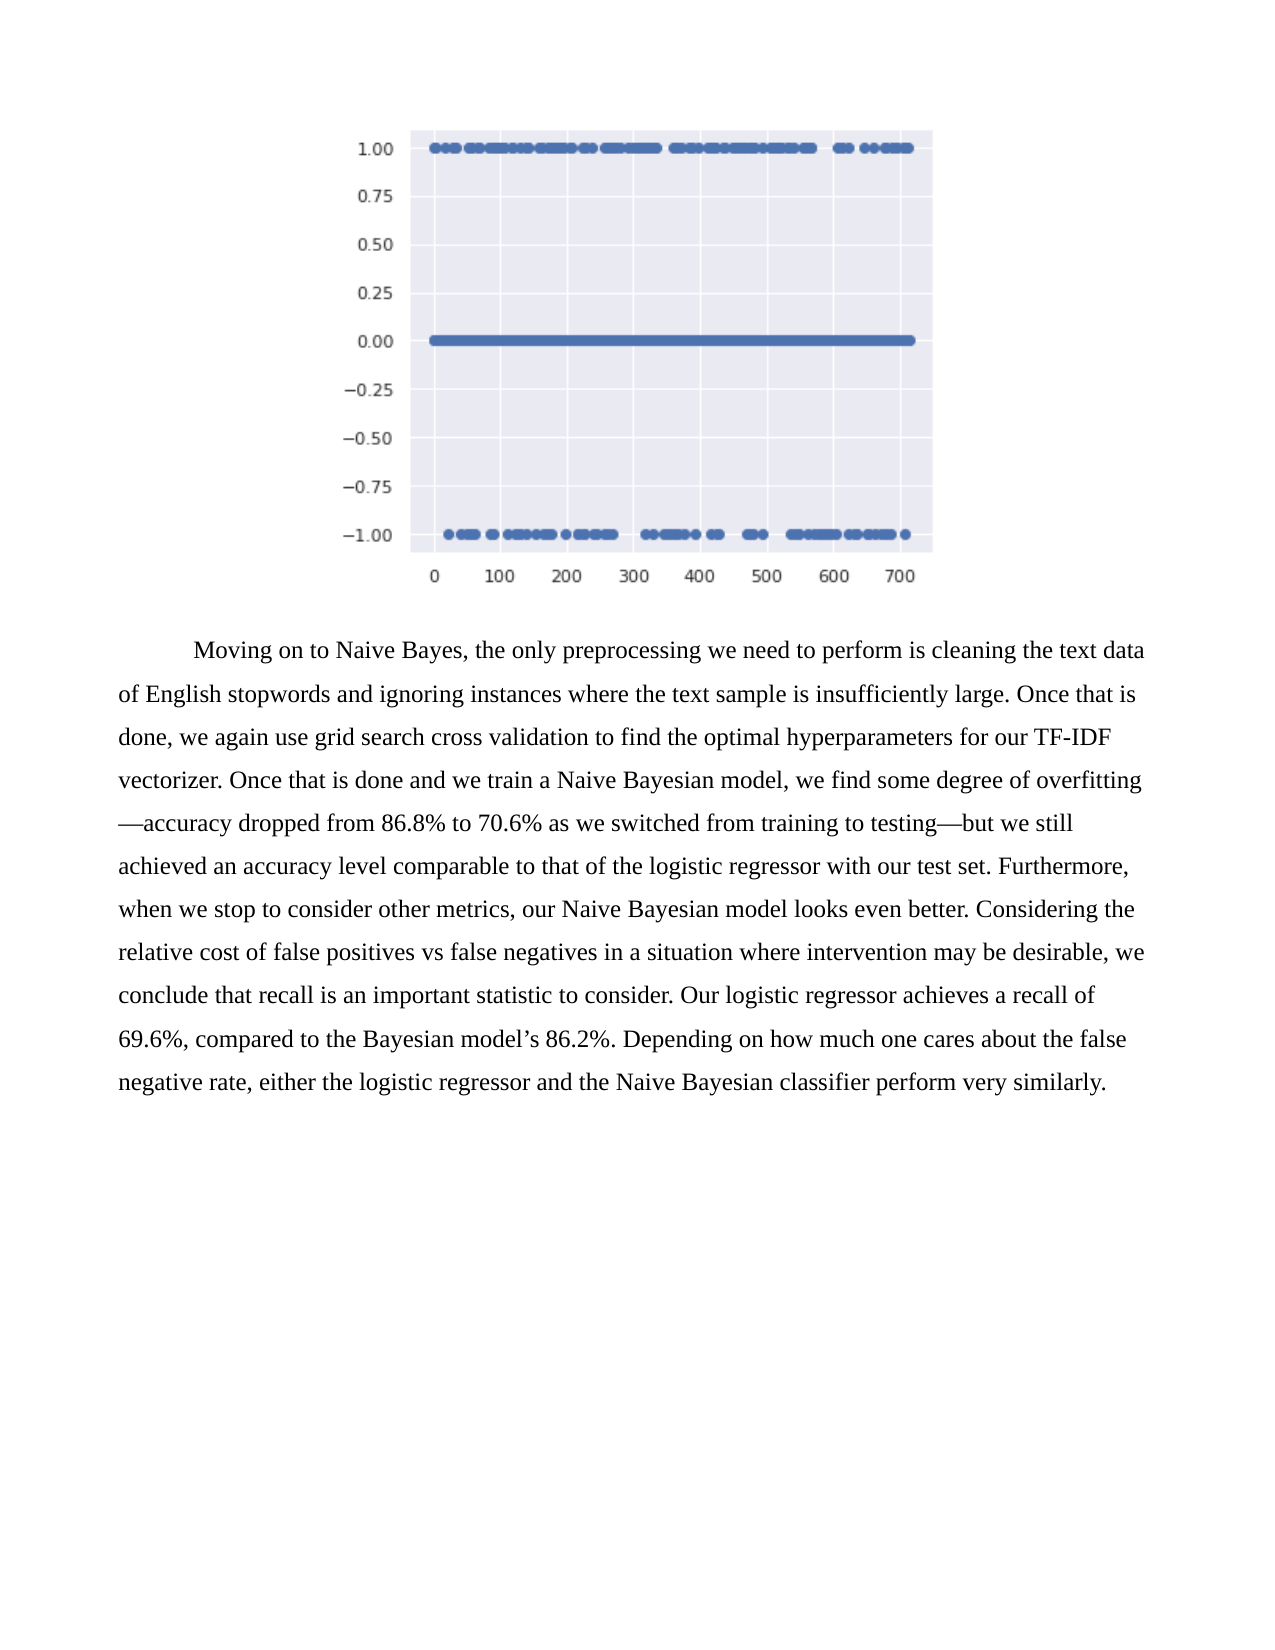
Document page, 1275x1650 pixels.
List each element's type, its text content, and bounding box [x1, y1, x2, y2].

text Moving on to Naive Bayes, the only preprocessing we need to perform is cleaning the text data of English stopwords and ignoring instances where the text sample is insufficiently large. Once that is done, we again use grid search cross validation to find the optimal hyperparameters for our TF-IDF vectorizer. Once that is done and we train a Naive Bayesian model, we find some degree of overfitting—accuracy dropped from 86.8% to 70.6% as we switched from training to testing—but we still achieved an accuracy level comparable to that of the logistic regressor with our test set. Furthermore, when we stop to consider other metrics, our Naive Bayesian model looks even better. Considering the relative cost of false positives vs false negatives in a situation where intervention may be desirable, we conclude that recall is an important statistic to consider. Our logistic regressor achieves a recall of 69.6%, compared to the Bayesian model’s 86.2%. Depending on how much one cares about the false negative rate, either the logistic regressor and the Naive Bayesian classifier perform very similarly. [118, 636, 1157, 1096]
picture [331, 118, 944, 595]
